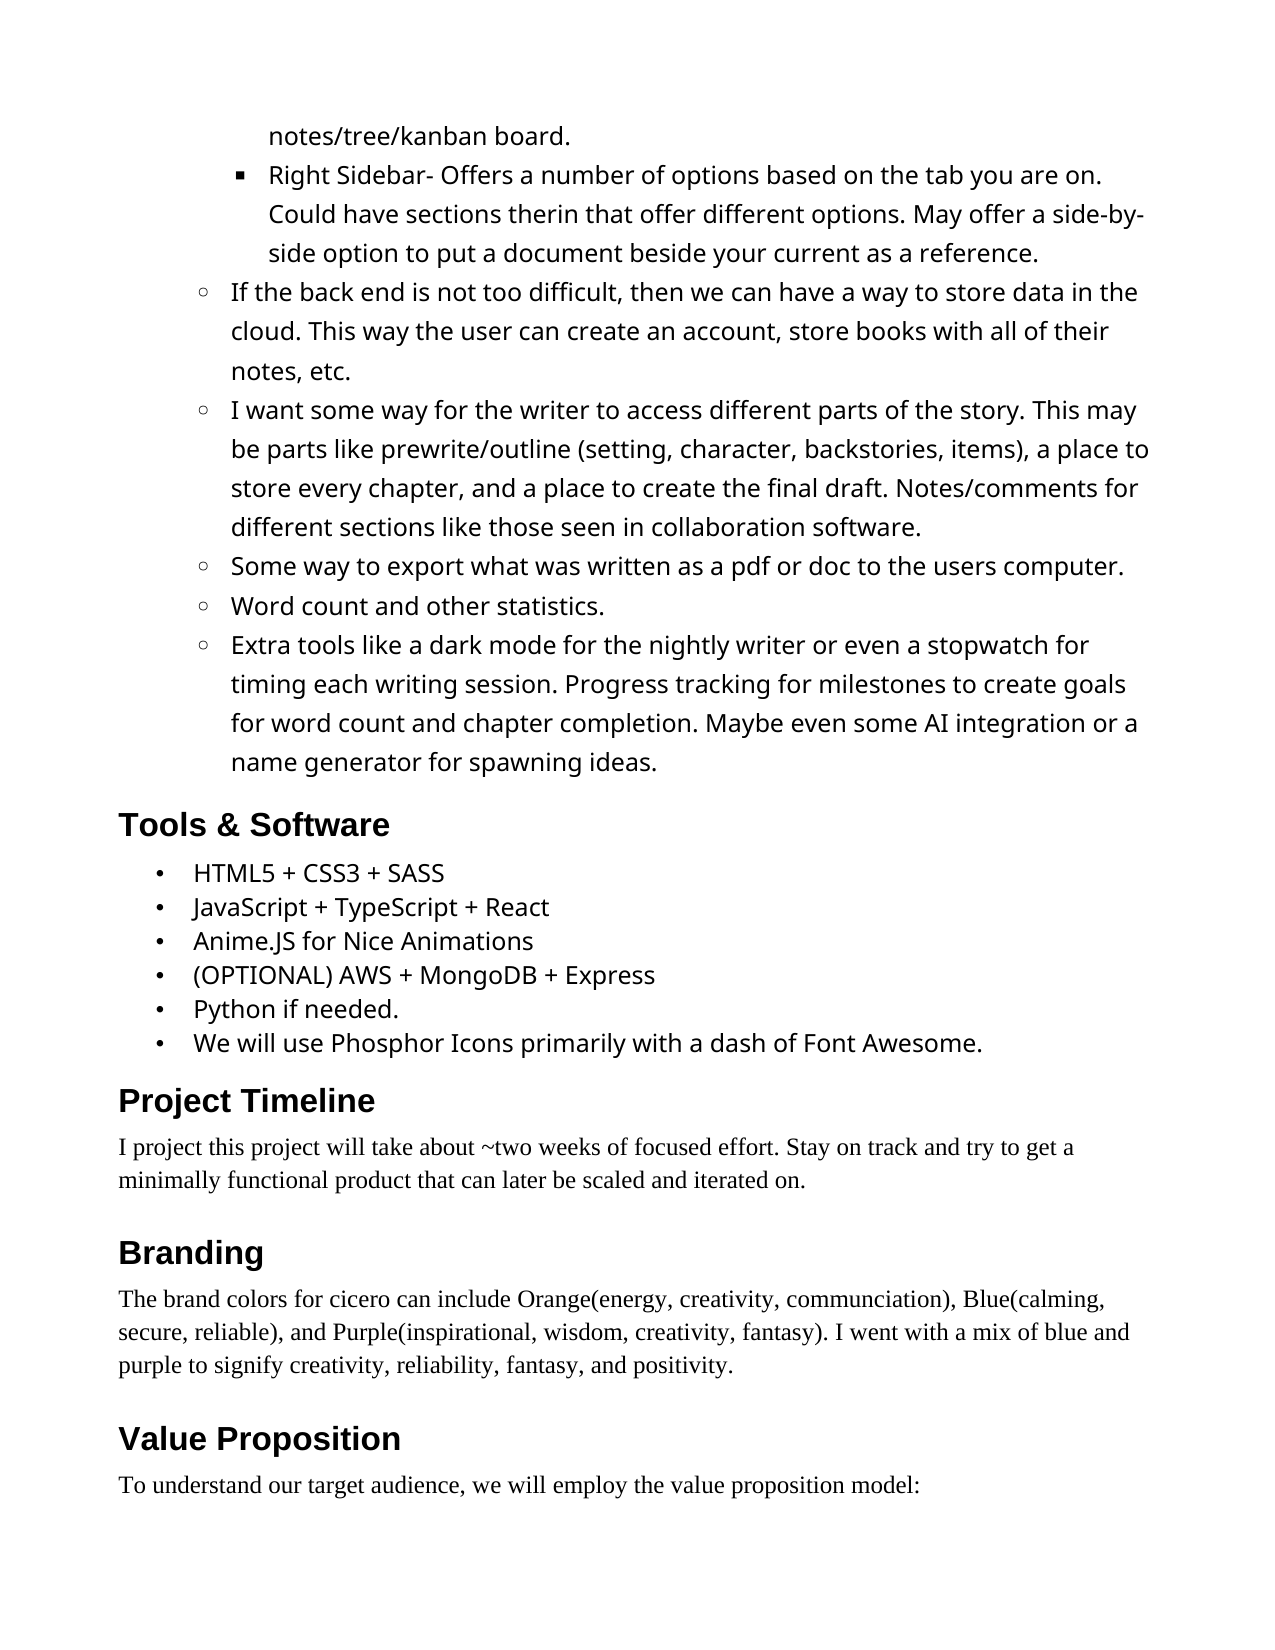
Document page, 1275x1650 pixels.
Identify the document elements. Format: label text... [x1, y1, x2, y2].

list We will use Phosphor Icons primarily with a dash of Font Awesome. [156, 1026, 1157, 1060]
list (OPTIONAL) AWS + MongoDB + Express [156, 958, 1157, 992]
list notes/tree/kanban board. [231, 118, 1157, 152]
list Right Sidebar- Offers a number of options based on the tab you are on. Could have sections therin that offer different options. May offer a side-by-side option to put a document beside your current as a reference. [231, 157, 1157, 270]
list Some way to export what was written as a pdf or doc to the users computer. [193, 549, 1157, 583]
subtitle Branding [118, 1233, 1157, 1272]
list I want some way for the writer to access different parts of the story. This may be parts like prewrite/outline (setting, character, backstories, items), a place to store every chapter, and a place to create the final draft. Notes/comments for different sections like those seen in collaboration software. [193, 392, 1157, 544]
subtitle Value Proposition [118, 1419, 1157, 1457]
list HTML5 + CSS3 + SASS [156, 856, 1157, 890]
text To understand our target audience, we will employ the value proposition model: [118, 1470, 1157, 1498]
text The brand colors for cicero can include Orange(energy, creativity, communciation), Blue(calming, secure, reliable), and Purple(inspirational, wisdom, creativity, fantasy). I went with a mix of blue and purple to signify creativity, reliability, fantasy, and positivity. [118, 1284, 1157, 1379]
subtitle Tools & Software [118, 805, 1157, 843]
list Anime.JS for Nice Animations [156, 924, 1157, 958]
text I project this project will take about ~two weeks of focused effort. Stay on track and try to get a minimally functional product that can later be scaled and iterated on. [118, 1132, 1157, 1194]
list If the back end is not too difficult, then we can have a way to store data in the cloud. This way the user can create an account, store books with all of their notes, etc. [193, 275, 1157, 387]
list Word count and other statistics. [193, 588, 1157, 622]
list Extra tools like a dark mode for the nightly writer or even a stopwatch for timing each writing session. Progress tracking for milestones to create goals for word count and chapter completion. Maybe even some AI integration or a name generator for spawning ideas. [193, 627, 1157, 779]
subtitle Project Timeline [118, 1081, 1157, 1119]
list JavaScript + TypeScript + React [156, 890, 1157, 924]
list Python if needed. [156, 992, 1157, 1026]
